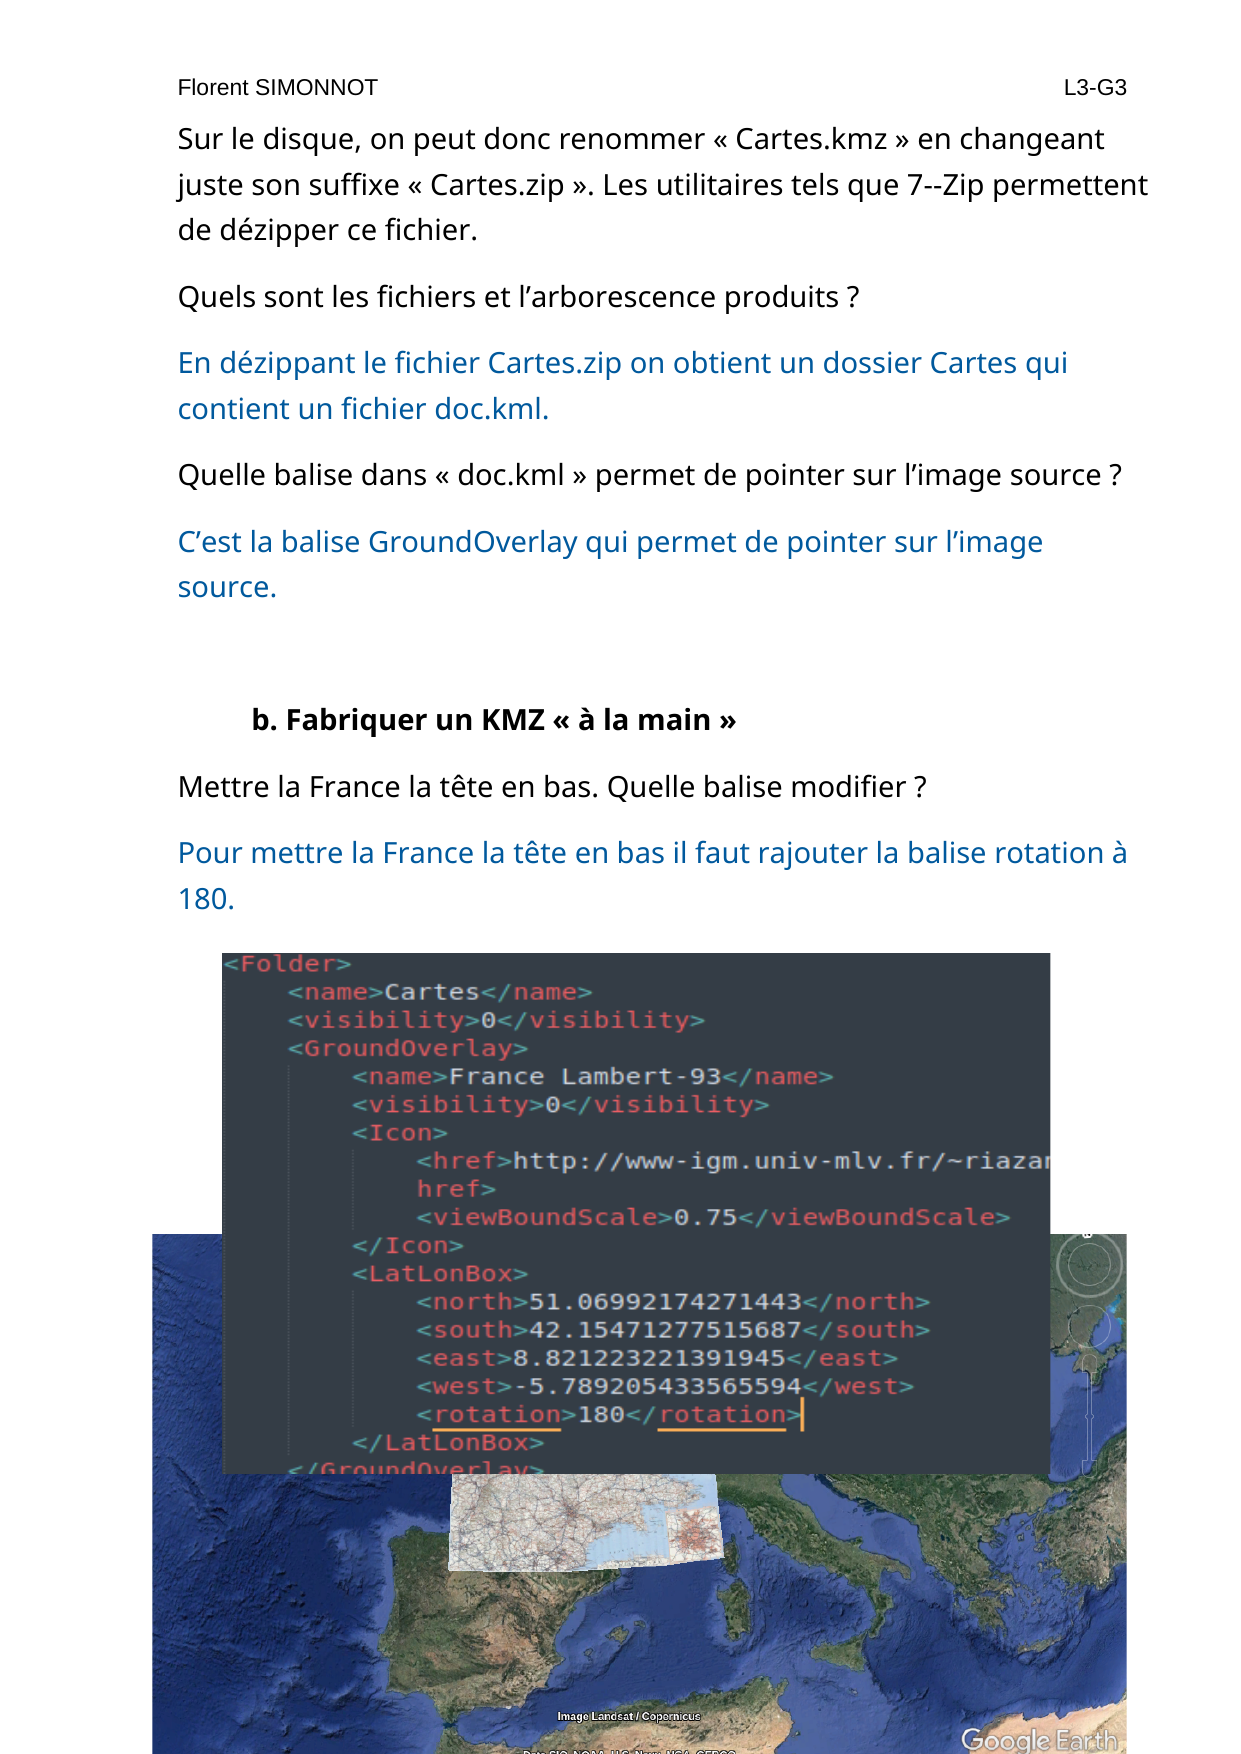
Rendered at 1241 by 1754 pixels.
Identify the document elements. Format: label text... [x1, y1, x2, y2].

text Quelle balise dans « doc.kml » permet de pointer sur l’image source ? [177, 454, 1152, 494]
picture [152, 953, 1127, 1754]
text En dézippant le fichier Cartes.zip on obtient un dossier Cartes qui contient un fichier doc.kml. [177, 342, 1152, 428]
text b. Fabriquer un KMZ « à la main » [177, 699, 1152, 739]
text C’est la balise GroundOverlay qui permet de pointer sur l’image source. [177, 521, 1152, 606]
text Quels sont les fichiers et l’arborescence produits ? [177, 276, 1152, 316]
text Pour mettre la France la tête en bas il faut rajouter la balise rotation à 180. [177, 832, 1152, 918]
text Sur le disque, on peut donc renommer « Cartes.kmz » en changeant juste son suffixe « Cartes.zip ». Les utilitaires tels que 7--Zip permettent de dézipper ce fichier. [177, 118, 1152, 249]
text Mettre la France la tête en bas. Quelle balise modifier ? [177, 766, 1152, 806]
